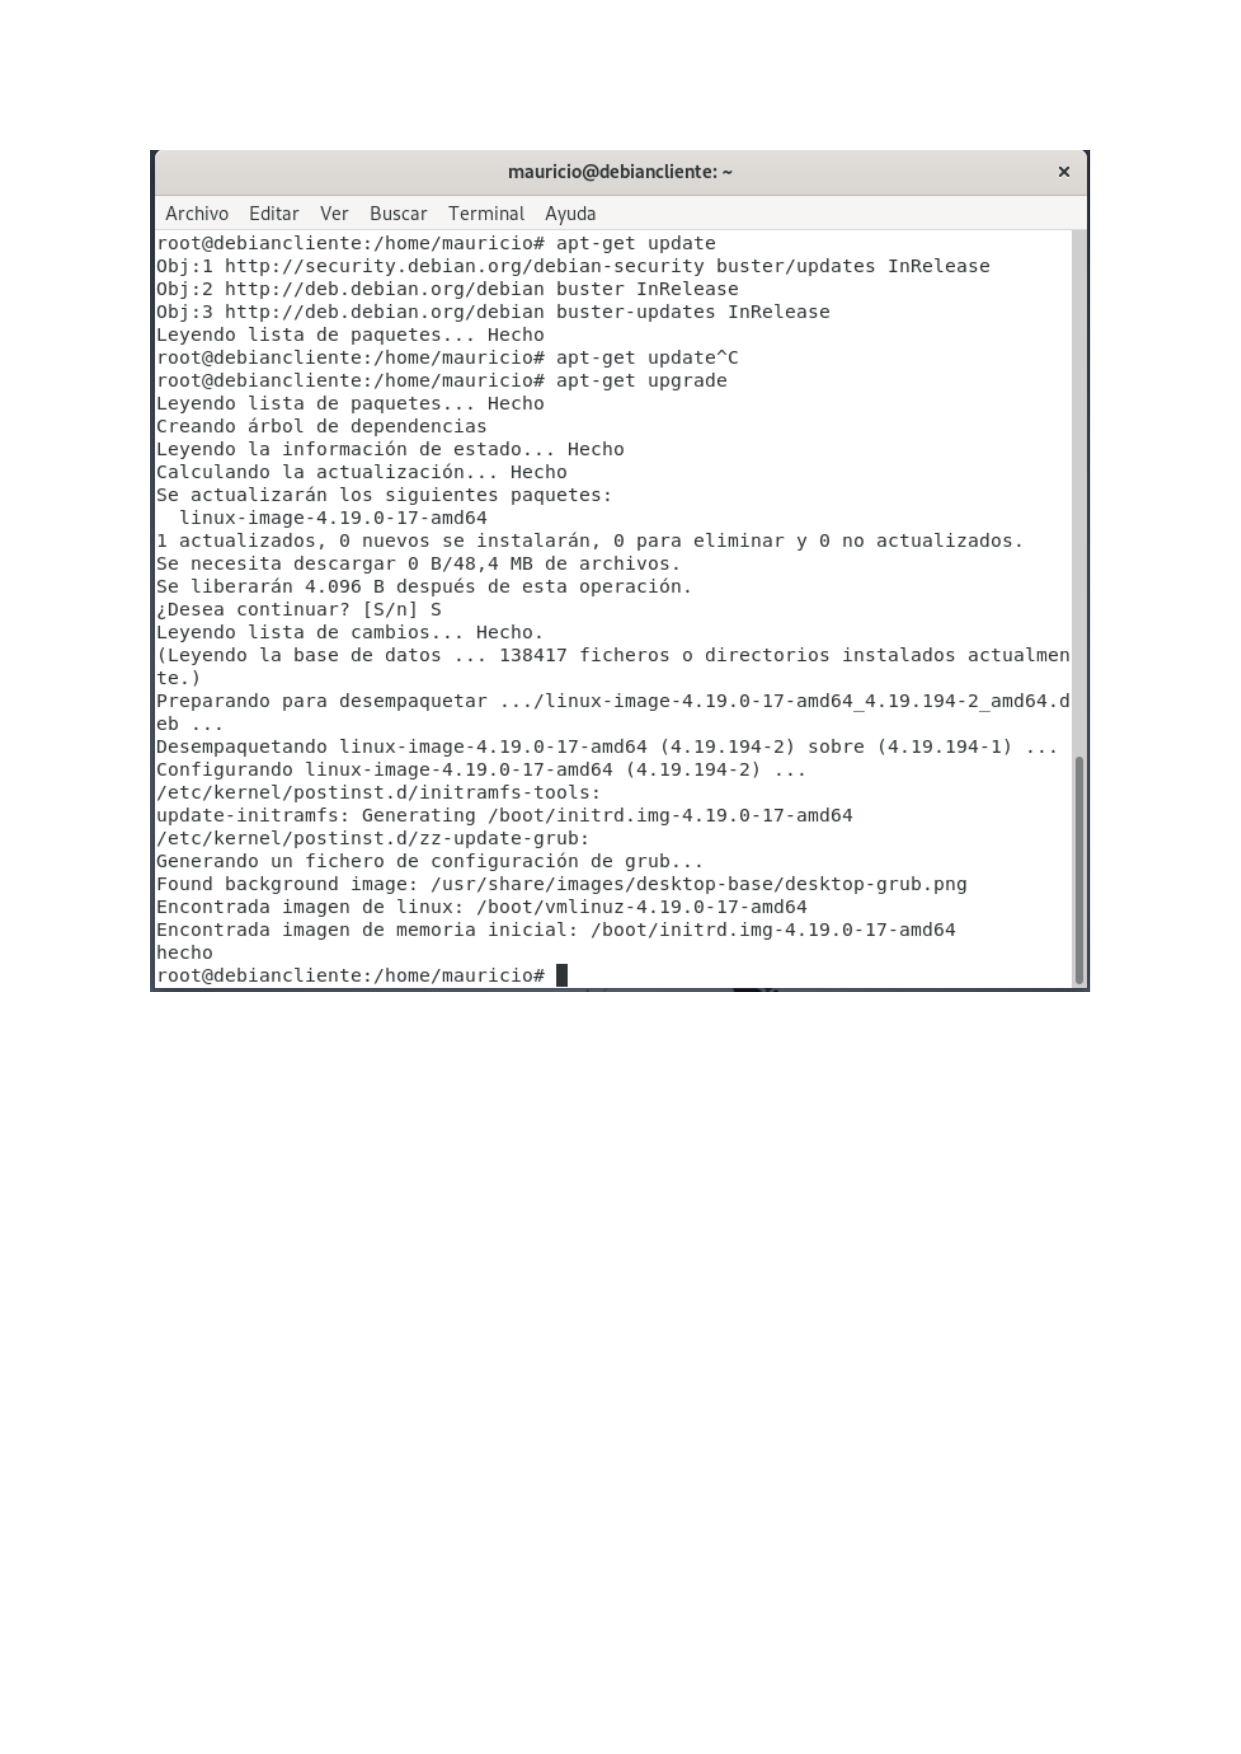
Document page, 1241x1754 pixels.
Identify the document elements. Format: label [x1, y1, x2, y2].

picture [150, 150, 1091, 992]
